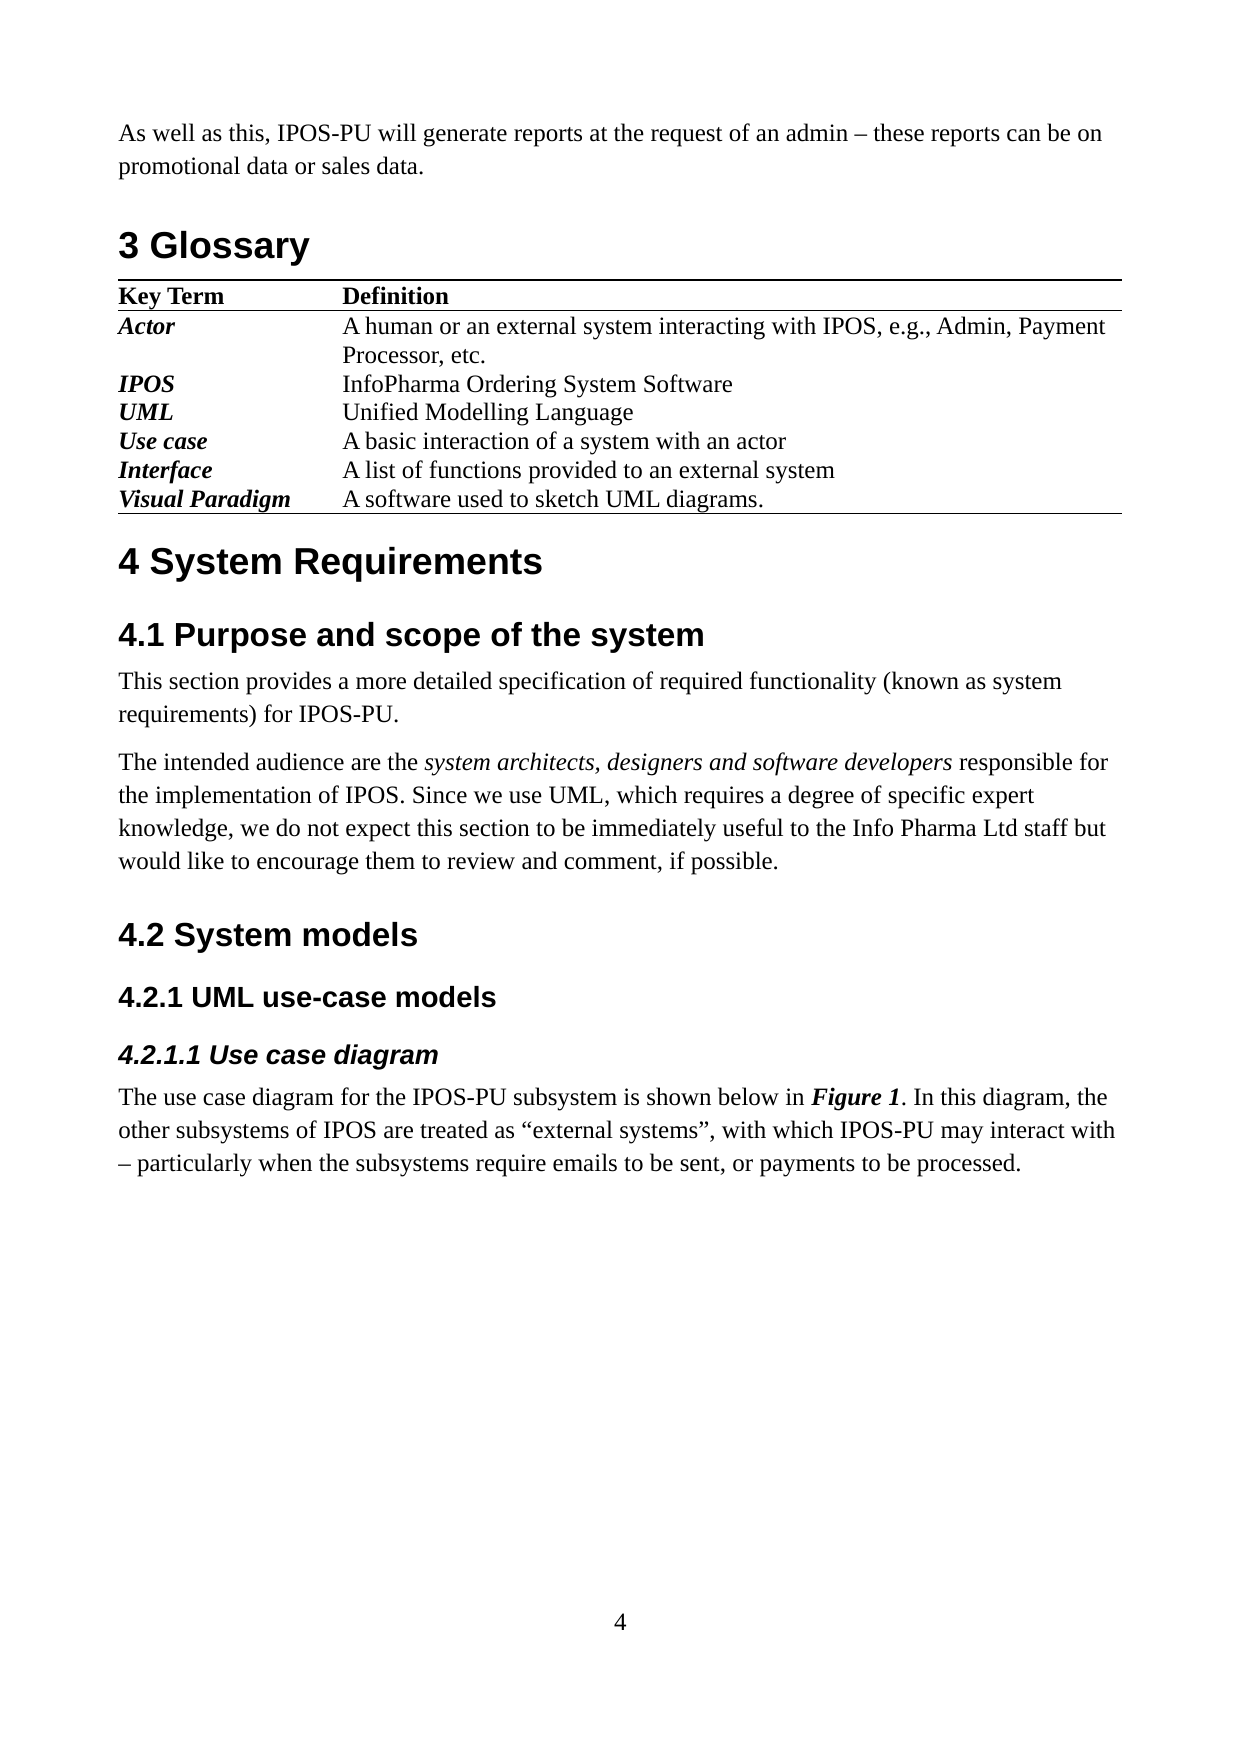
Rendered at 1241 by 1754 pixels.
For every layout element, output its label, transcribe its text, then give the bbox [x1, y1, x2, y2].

subtitle Glossary [118, 224, 1122, 267]
subtitle UML use-case models [118, 980, 1122, 1014]
text As well as this, IPOS-PU will generate reports at the request of an admin – these reports can be on promotional data or sales data. [118, 118, 1122, 180]
table_cell InfoPharma Ordering System Software [342, 369, 1122, 397]
table_cell Unified Modelling Language [342, 398, 1122, 426]
table_cell Actor [118, 311, 342, 369]
table_cell A list of functions provided to an external system [342, 455, 1122, 484]
table_cell A basic interaction of a system with an actor [342, 426, 1122, 455]
subtitle Use case diagram [118, 1039, 1122, 1070]
table_cell Visual Paradigm [118, 484, 342, 512]
subtitle System models [118, 914, 1122, 953]
text This section provides a more detailed specification of required functionality (known as system requirements) for IPOS-PU. [118, 666, 1122, 728]
table_cell Interface [118, 455, 342, 484]
table_header Key Term [118, 281, 342, 310]
table_cell A software used to sketch UML diagrams. [342, 484, 1122, 512]
table_cell UML [118, 398, 342, 426]
subtitle Purpose and scope of the system [118, 616, 1122, 654]
text The intended audience are the system architects, designers and software developers responsible for the implementation of IPOS. Since we use UML, which requires a degree of specific expert knowledge, we do not expect this section to be immediately useful to the Info Pharma Ltd staff but would like to encourage them to review and comment, if possible. [118, 747, 1122, 875]
table_cell A human or an external system interacting with IPOS, e.g., Admin, Payment Processor, etc. [342, 311, 1122, 369]
text The use case diagram for the IPOS-PU subsystem is shown below in Figure 1. In this diagram, the other subsystems of IPOS are treated as “external systems”, with which IPOS-PU may interact with – particularly when the subsystems require emails to be sent, or payments to be processed. [118, 1082, 1122, 1177]
table_cell IPOS [118, 369, 342, 397]
table_cell Use case [118, 426, 342, 455]
table_header Definition [342, 281, 1122, 310]
subtitle System Requirements [118, 539, 1122, 582]
